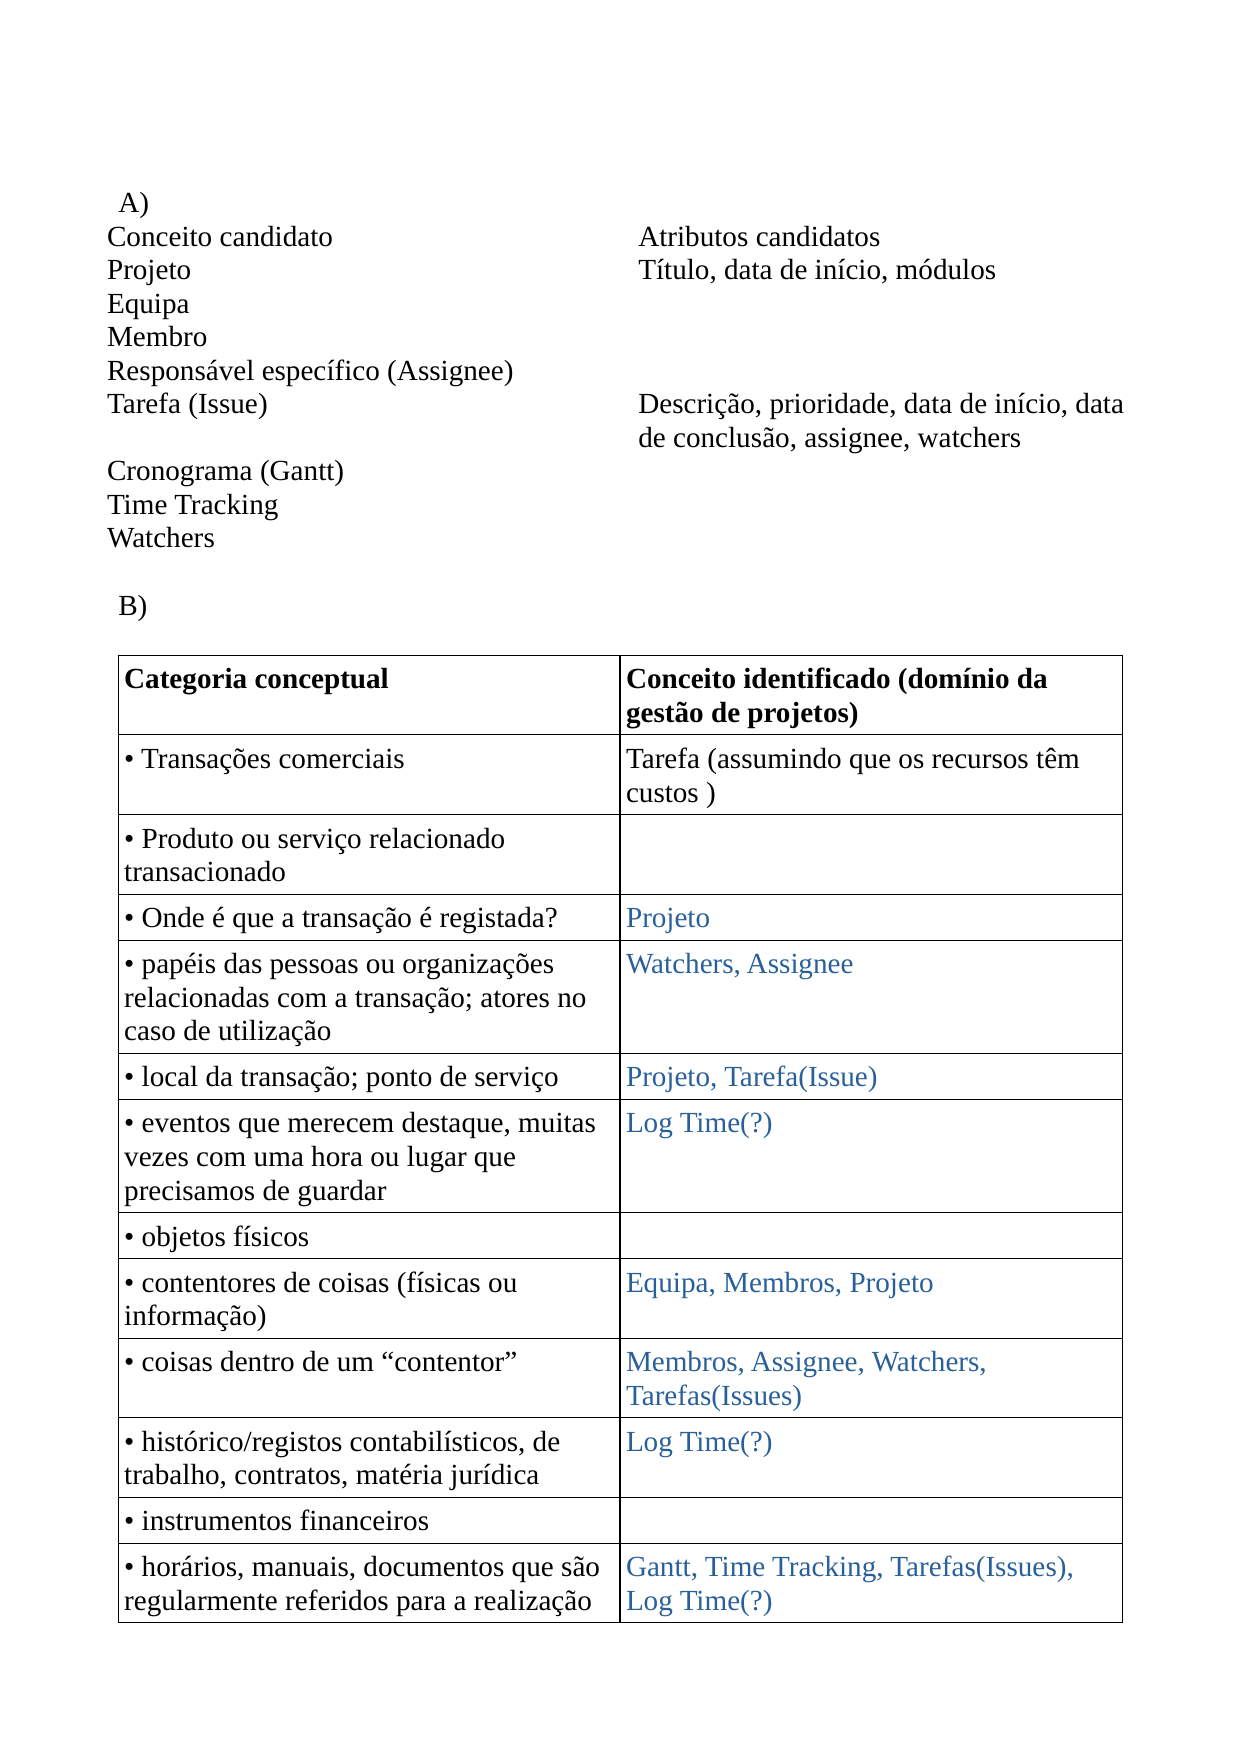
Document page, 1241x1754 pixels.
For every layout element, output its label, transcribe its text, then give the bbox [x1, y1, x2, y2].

table_cell • Produto ou serviço relacionado transacionado [119, 815, 619, 893]
table_cell • local da transação; ponto de serviço [119, 1054, 619, 1099]
table_cell • papéis das pessoas ou organizações relacionadas com a transação; atores no caso de utilização [119, 941, 619, 1053]
table_cell • Transações comerciais [119, 735, 619, 814]
table_cell Equipa [96, 286, 627, 319]
table_cell Time Tracking [96, 487, 627, 521]
table_cell Log Time(?) [621, 1100, 1122, 1212]
table_cell [621, 1498, 1122, 1543]
table_cell Responsável específico (Assignee) [96, 353, 627, 386]
table_cell Gantt, Time Tracking, Tarefas(Issues), Log Time(?) [621, 1544, 1122, 1622]
table_cell Tarefa (assumindo que os recursos têm custos ) [621, 735, 1122, 814]
table_cell Título, data de início, módulos [627, 252, 1153, 286]
table_cell Projeto, Tarefa(Issue) [621, 1054, 1122, 1099]
table_cell • eventos que merecem destaque, muitas vezes com uma hora ou lugar que precisamos de guardar [119, 1100, 619, 1212]
table_cell [627, 286, 1153, 319]
table_cell [621, 1213, 1122, 1258]
table_cell • instrumentos financeiros [119, 1498, 619, 1543]
text A) [118, 185, 1122, 219]
table_cell • Onde é que a transação é registada? [119, 895, 619, 939]
table_cell • coisas dentro de um “contentor” [119, 1339, 619, 1417]
table_cell [627, 521, 1153, 554]
table_cell Descrição, prioridade, data de início, data de conclusão, assignee, watchers [627, 386, 1153, 453]
table_cell • horários, manuais, documentos que são regularmente referidos para a realização [119, 1544, 619, 1622]
table_cell Cronograma (Gantt) [96, 454, 627, 487]
table_cell • histórico/registos contabilísticos, de trabalho, contratos, matéria jurídica [119, 1418, 619, 1497]
table_cell Log Time(?) [621, 1418, 1122, 1497]
table_cell [627, 353, 1153, 386]
table_cell Tarefa (Issue) [96, 386, 627, 453]
table_cell Equipa, Membros, Projeto [621, 1259, 1122, 1337]
table_cell [627, 487, 1153, 521]
table_header Conceito identificado (domínio da gestão de projetos) [621, 656, 1122, 734]
table_header Categoria conceptual [119, 656, 619, 734]
text B) [118, 588, 1122, 621]
table_cell Projeto [621, 895, 1122, 939]
table_cell Membros, Assignee, Watchers, Tarefas(Issues) [621, 1339, 1122, 1417]
table_cell [627, 454, 1153, 487]
table_cell Projeto [96, 252, 627, 286]
table_cell • objetos físicos [119, 1213, 619, 1258]
table_header Atributos candidatos [627, 219, 1153, 252]
table_cell • contentores de coisas (físicas ou informação) [119, 1259, 619, 1337]
table_cell [627, 319, 1153, 353]
table_cell [621, 815, 1122, 893]
table_header Conceito candidato [96, 219, 627, 252]
table_cell Watchers [96, 521, 627, 554]
table_cell Watchers, Assignee [621, 941, 1122, 1053]
table_cell Membro [96, 319, 627, 353]
